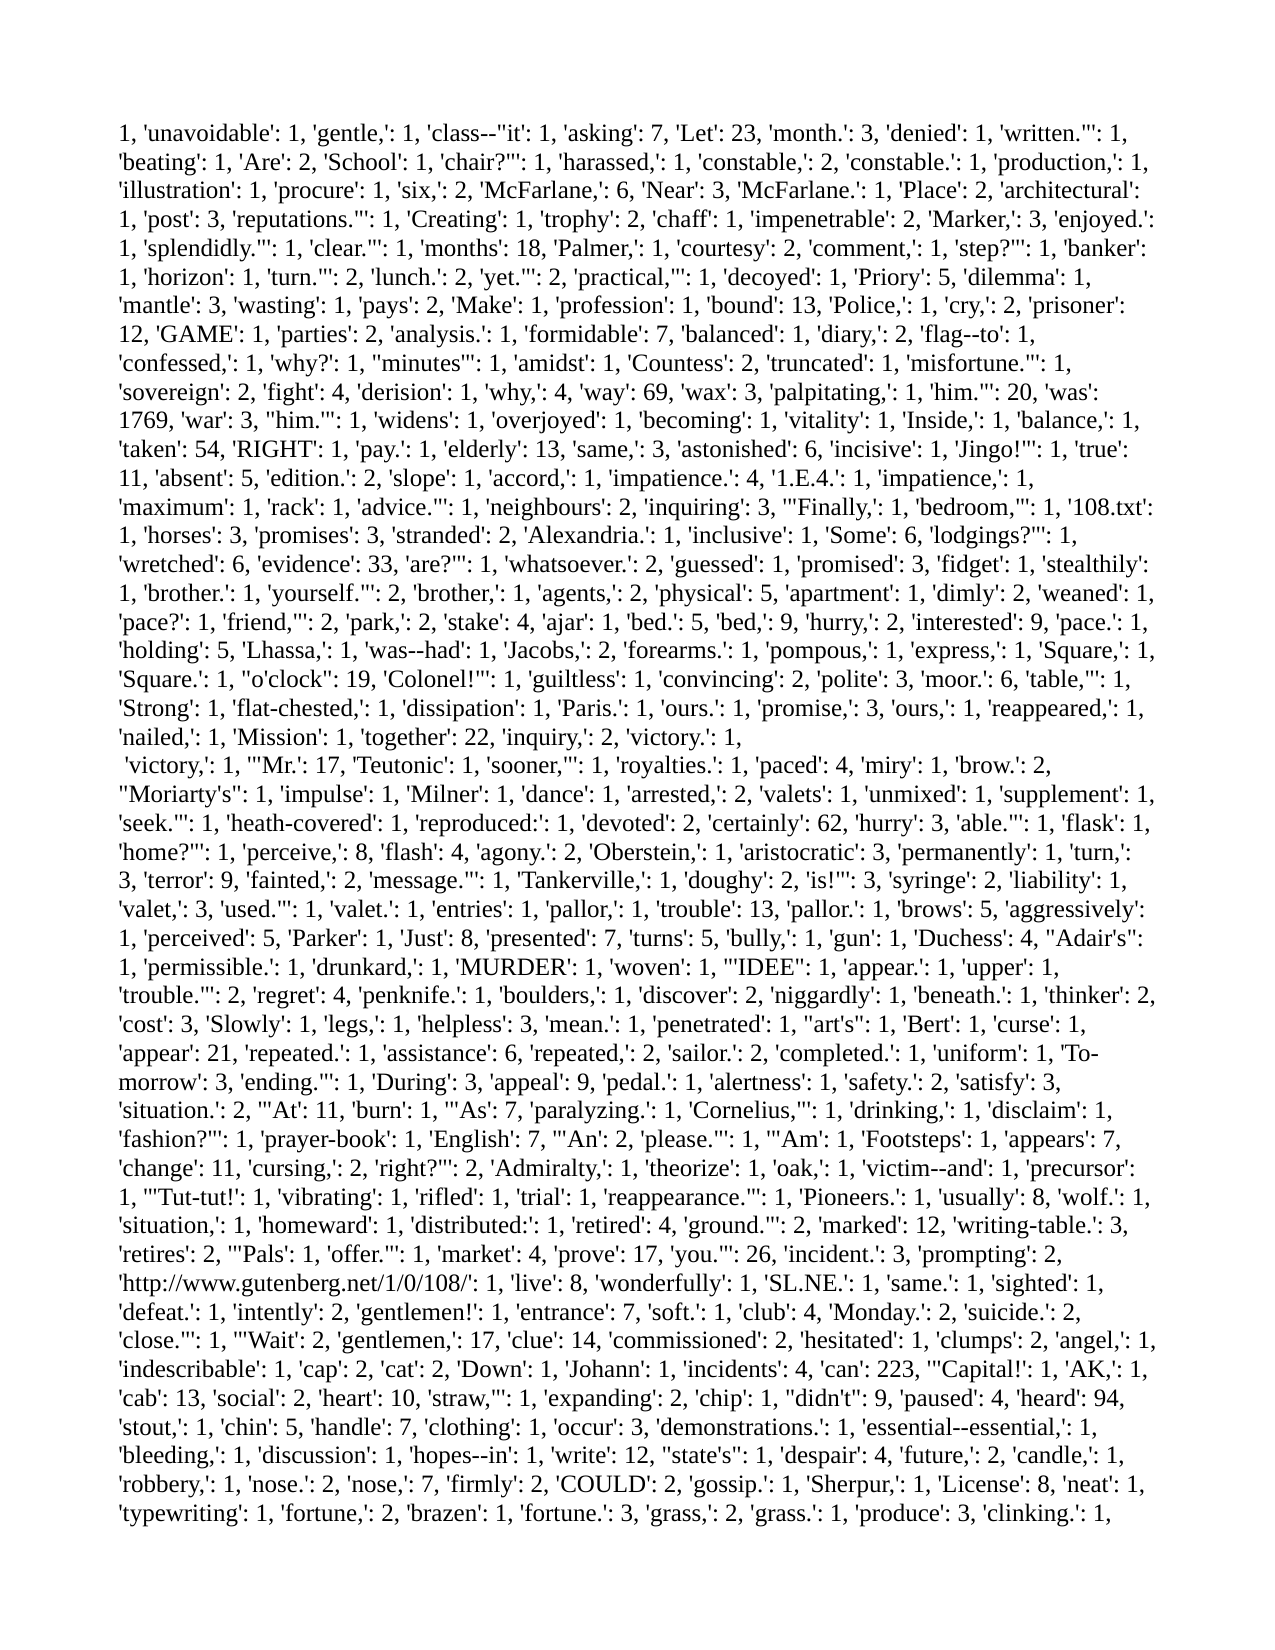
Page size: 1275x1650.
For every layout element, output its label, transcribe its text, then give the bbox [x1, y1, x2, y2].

text 1, 'unavoidable': 1, 'gentle,': 1, 'class--"it': 1, 'asking': 7, 'Let': 23, 'month.': 3, 'denied': 1, 'written."': 1, 'beating': 1, 'Are': 2, 'School': 1, 'chair?"': 1, 'harassed,': 1, 'constable,': 2, 'constable.': 1, 'production,': 1, 'illustration': 1, 'procure': 1, 'six,': 2, 'McFarlane,': 6, 'Near': 3, 'McFarlane.': 1, 'Place': 2, 'architectural': 1, 'post': 3, 'reputations."': 1, 'Creating': 1, 'trophy': 2, 'chaff': 1, 'impenetrable': 2, 'Marker,': 3, 'enjoyed.': 1, 'splendidly."': 1, 'clear."': 1, 'months': 18, 'Palmer,': 1, 'courtesy': 2, 'comment,': 1, 'step?"': 1, 'banker': 1, 'horizon': 1, 'turn."': 2, 'lunch.': 2, 'yet."': 2, 'practical,"': 1, 'decoyed': 1, 'Priory': 5, 'dilemma': 1, 'mantle': 3, 'wasting': 1, 'pays': 2, 'Make': 1, 'profession': 1, 'bound': 13, 'Police,': 1, 'cry,': 2, 'prisoner': 12, 'GAME': 1, 'parties': 2, 'analysis.': 1, 'formidable': 7, 'balanced': 1, 'diary,': 2, 'flag--to': 1, 'confessed,': 1, 'why?': 1, "minutes'": 1, 'amidst': 1, 'Countess': 2, 'truncated': 1, 'misfortune."': 1, 'sovereign': 2, 'fight': 4, 'derision': 1, 'why,': 4, 'way': 69, 'wax': 3, 'palpitating,': 1, 'him."': 20, 'was': 1769, 'war': 3, "him.'": 1, 'widens': 1, 'overjoyed': 1, 'becoming': 1, 'vitality': 1, 'Inside,': 1, 'balance,': 1, 'taken': 54, 'RIGHT': 1, 'pay.': 1, 'elderly': 13, 'same,': 3, 'astonished': 6, 'incisive': 1, 'Jingo!"': 1, 'true': 11, 'absent': 5, 'edition.': 2, 'slope': 1, 'accord,': 1, 'impatience.': 4, '1.E.4.': 1, 'impatience,': 1, 'maximum': 1, 'rack': 1, 'advice."': 1, 'neighbours': 2, 'inquiring': 3, '"Finally,': 1, 'bedroom,"': 1, '108.txt': 1, 'horses': 3, 'promises': 3, 'stranded': 2, 'Alexandria.': 1, 'inclusive': 1, 'Some': 6, 'lodgings?"': 1, 'wretched': 6, 'evidence': 33, 'are?"': 1, 'whatsoever.': 2, 'guessed': 1, 'promised': 3, 'fidget': 1, 'stealthily': 1, 'brother.': 1, 'yourself."': 2, 'brother,': 1, 'agents,': 2, 'physical': 5, 'apartment': 1, 'dimly': 2, 'weaned': 1, 'pace?': 1, 'friend,"': 2, 'park,': 2, 'stake': 4, 'ajar': 1, 'bed.': 5, 'bed,': 9, 'hurry,': 2, 'interested': 9, 'pace.': 1, 'holding': 5, 'Lhassa,': 1, 'was--had': 1, 'Jacobs,': 2, 'forearms.': 1, 'pompous,': 1, 'express,': 1, 'Square,': 1, 'Square.': 1, "o'clock": 19, 'Colonel!"': 1, 'guiltless': 1, 'convincing': 2, 'polite': 3, 'moor.': 6, 'table,"': 1, 'Strong': 1, 'flat-chested,': 1, 'dissipation': 1, 'Paris.': 1, 'ours.': 1, 'promise,': 3, 'ours,': 1, 'reappeared,': 1, 'nailed,': 1, 'Mission': 1, 'together': 22, 'inquiry,': 2, 'victory.': 1, [118, 118, 1157, 751]
text 'victory,': 1, '"Mr.': 17, 'Teutonic': 1, 'sooner,"': 1, 'royalties.': 1, 'paced': 4, 'miry': 1, 'brow.': 2, "Moriarty's": 1, 'impulse': 1, 'Milner': 1, 'dance': 1, 'arrested,': 2, 'valets': 1, 'unmixed': 1, 'supplement': 1, 'seek."': 1, 'heath-covered': 1, 'reproduced:': 1, 'devoted': 2, 'certainly': 62, 'hurry': 3, 'able."': 1, 'flask': 1, 'home?"': 1, 'perceive,': 8, 'flash': 4, 'agony.': 2, 'Oberstein,': 1, 'aristocratic': 3, 'permanently': 1, 'turn,': 3, 'terror': 9, 'fainted,': 2, 'message."': 1, 'Tankerville,': 1, 'doughy': 2, 'is!"': 3, 'syringe': 2, 'liability': 1, 'valet,': 3, 'used."': 1, 'valet.': 1, 'entries': 1, 'pallor,': 1, 'trouble': 13, 'pallor.': 1, 'brows': 5, 'aggressively': 1, 'perceived': 5, 'Parker': 1, 'Just': 8, 'presented': 7, 'turns': 5, 'bully,': 1, 'gun': 1, 'Duchess': 4, "Adair's": 1, 'permissible.': 1, 'drunkard,': 1, 'MURDER': 1, 'woven': 1, "'IDEE": 1, 'appear.': 1, 'upper': 1, 'trouble."': 2, 'regret': 4, 'penknife.': 1, 'boulders,': 1, 'discover': 2, 'niggardly': 1, 'beneath.': 1, 'thinker': 2, 'cost': 3, 'Slowly': 1, 'legs,': 1, 'helpless': 3, 'mean.': 1, 'penetrated': 1, "art's": 1, 'Bert': 1, 'curse': 1, 'appear': 21, 'repeated.': 1, 'assistance': 6, 'repeated,': 2, 'sailor.': 2, 'completed.': 1, 'uniform': 1, 'To-morrow': 3, 'ending."': 1, 'During': 3, 'appeal': 9, 'pedal.': 1, 'alertness': 1, 'safety.': 2, 'satisfy': 3, 'situation.': 2, '"At': 11, 'burn': 1, '"As': 7, 'paralyzing.': 1, 'Cornelius,"': 1, 'drinking,': 1, 'disclaim': 1, 'fashion?"': 1, 'prayer-book': 1, 'English': 7, '"An': 2, 'please."': 1, '"Am': 1, 'Footsteps': 1, 'appears': 7, 'change': 11, 'cursing,': 2, 'right?"': 2, 'Admiralty,': 1, 'theorize': 1, 'oak,': 1, 'victim--and': 1, 'precursor': 1, '"Tut-tut!': 1, 'vibrating': 1, 'rifled': 1, 'trial': 1, 'reappearance."': 1, 'Pioneers.': 1, 'usually': 8, 'wolf.': 1, 'situation,': 1, 'homeward': 1, 'distributed:': 1, 'retired': 4, 'ground."': 2, 'marked': 12, 'writing-table.': 3, 'retires': 2, '"Pals': 1, 'offer."': 1, 'market': 4, 'prove': 17, 'you."': 26, 'incident.': 3, 'prompting': 2, 'http://www.gutenberg.net/1/0/108/': 1, 'live': 8, 'wonderfully': 1, 'SL.NE.': 1, 'same.': 1, 'sighted': 1, 'defeat.': 1, 'intently': 2, 'gentlemen!': 1, 'entrance': 7, 'soft.': 1, 'club': 4, 'Monday.': 2, 'suicide.': 2, 'close."': 1, '"Wait': 2, 'gentlemen,': 17, 'clue': 14, 'commissioned': 2, 'hesitated': 1, 'clumps': 2, 'angel,': 1, 'indescribable': 1, 'cap': 2, 'cat': 2, 'Down': 1, 'Johann': 1, 'incidents': 4, 'can': 223, '"Capital!': 1, 'AK,': 1, 'cab': 13, 'social': 2, 'heart': 10, 'straw,"': 1, 'expanding': 2, 'chip': 1, "didn't": 9, 'paused': 4, 'heard': 94, 'stout,': 1, 'chin': 5, 'handle': 7, 'clothing': 1, 'occur': 3, 'demonstrations.': 1, 'essential--essential,': 1, 'bleeding,': 1, 'discussion': 1, 'hopes--in': 1, 'write': 12, "state's": 1, 'despair': 4, 'future,': 2, 'candle,': 1, 'robbery,': 1, 'nose.': 2, 'nose,': 7, 'firmly': 2, 'COULD': 2, 'gossip.': 1, 'Sherpur,': 1, 'License': 8, 'neat': 1, 'typewriting': 1, 'fortune,': 2, 'brazen': 1, 'fortune.': 3, 'grass,': 2, 'grass.': 1, 'produce': 3, 'clinking.': 1, [118, 751, 1157, 1527]
